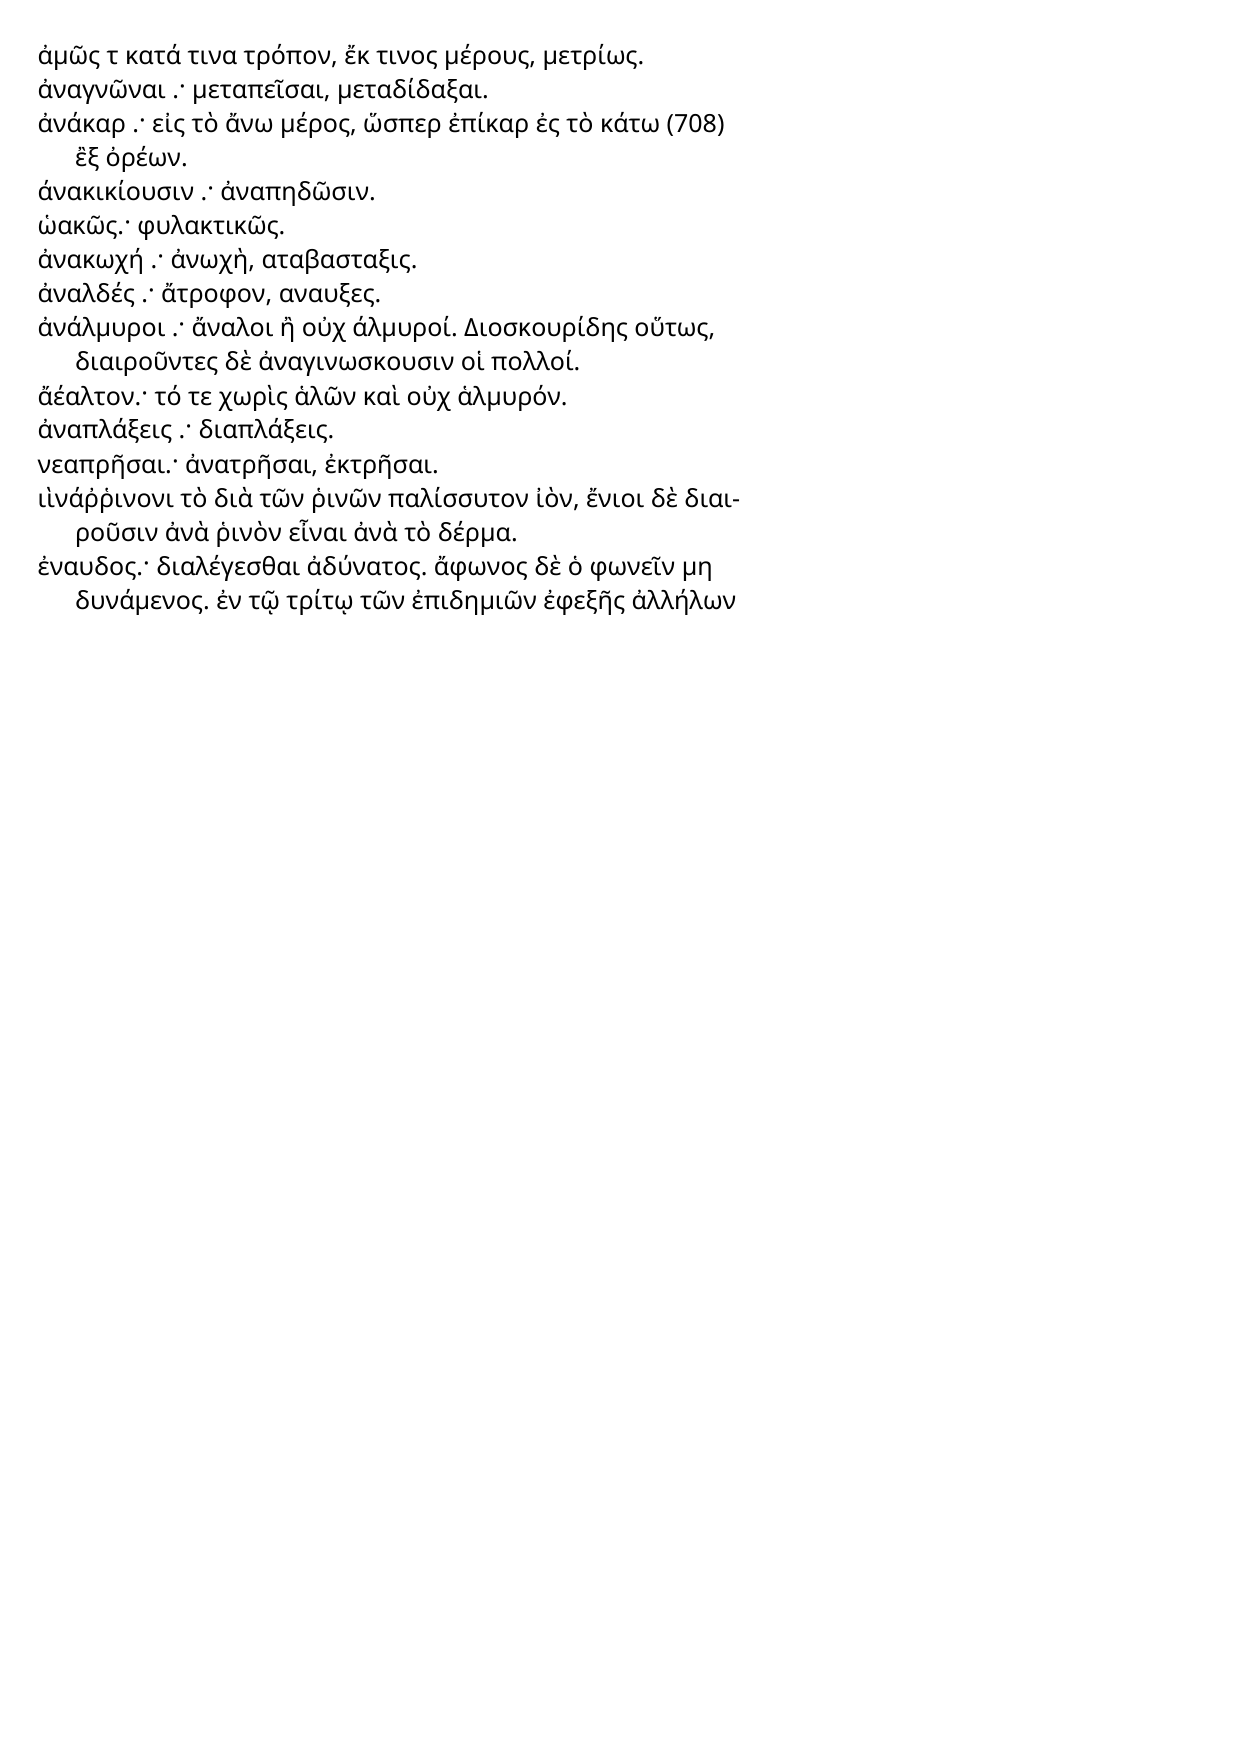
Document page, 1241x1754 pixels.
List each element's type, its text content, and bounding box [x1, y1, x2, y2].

text ἐναυδος.· διαλέγεσθαι ἀδύνατος. ἄφωνος δὲ ὁ φωνεῖν μη δυνάμενος. ἐν τῷ τρίτῳ τῶν ἐπιδημιῶν ἐφεξῆς ἀλλήλων [37, 548, 1203, 617]
text ὡακῶς.· φυλακτικῶς. [37, 208, 1203, 242]
text ἀναγνῶναι .· μεταπεῖσαι, μεταδίδαξαι. [37, 72, 1203, 106]
text ἀνάλμυροι .· ἄναλοι ἢ οὐχ άλμυροί. Διοσκουρίδης οὕτως, διαιροῦντες δὲ ἀναγινωσκουσιν οἱ πολλοί. [37, 310, 1203, 378]
text νεαπρῆσαι.· ἀνατρῆσαι, ἐκτρῆσαι. [37, 446, 1203, 480]
text άνακικίουσιν .· ἀναπηδῶσιν. [37, 174, 1203, 208]
text ἀμῶς τ κατά τινα τρόπον, ἔκ τινος μέρους, μετρίως. [37, 37, 1203, 72]
text ἀνακωχή .· ἀνωχὴ, αταβασταξις. [37, 242, 1203, 276]
text ιὶνάῤῥινονι τὸ διὰ τῶν ῥινῶν παλίσσυτον ἰὸν, ἔνιοι δὲ διαι- ροῦσιν ἀνὰ ῥινὸν εἶναι ἀνὰ τὸ δέρμα. [37, 480, 1203, 548]
text ἀναλδές .· ἄτροφον, αναυξες. [37, 276, 1203, 310]
text ἄέαλτον.· τό τε χωρὶς ἁλῶν καὶ οὐχ ἁλμυρόν. [37, 378, 1203, 412]
text ἀνάκαρ .· εἰς τὸ ἄνω μέρος, ὥσπερ ἐπίκαρ ἐς τὸ κάτω (708) ἒξ ὀρέων. [37, 106, 1203, 174]
text ἀναπλάξεις .· διαπλάξεις. [37, 412, 1203, 446]
